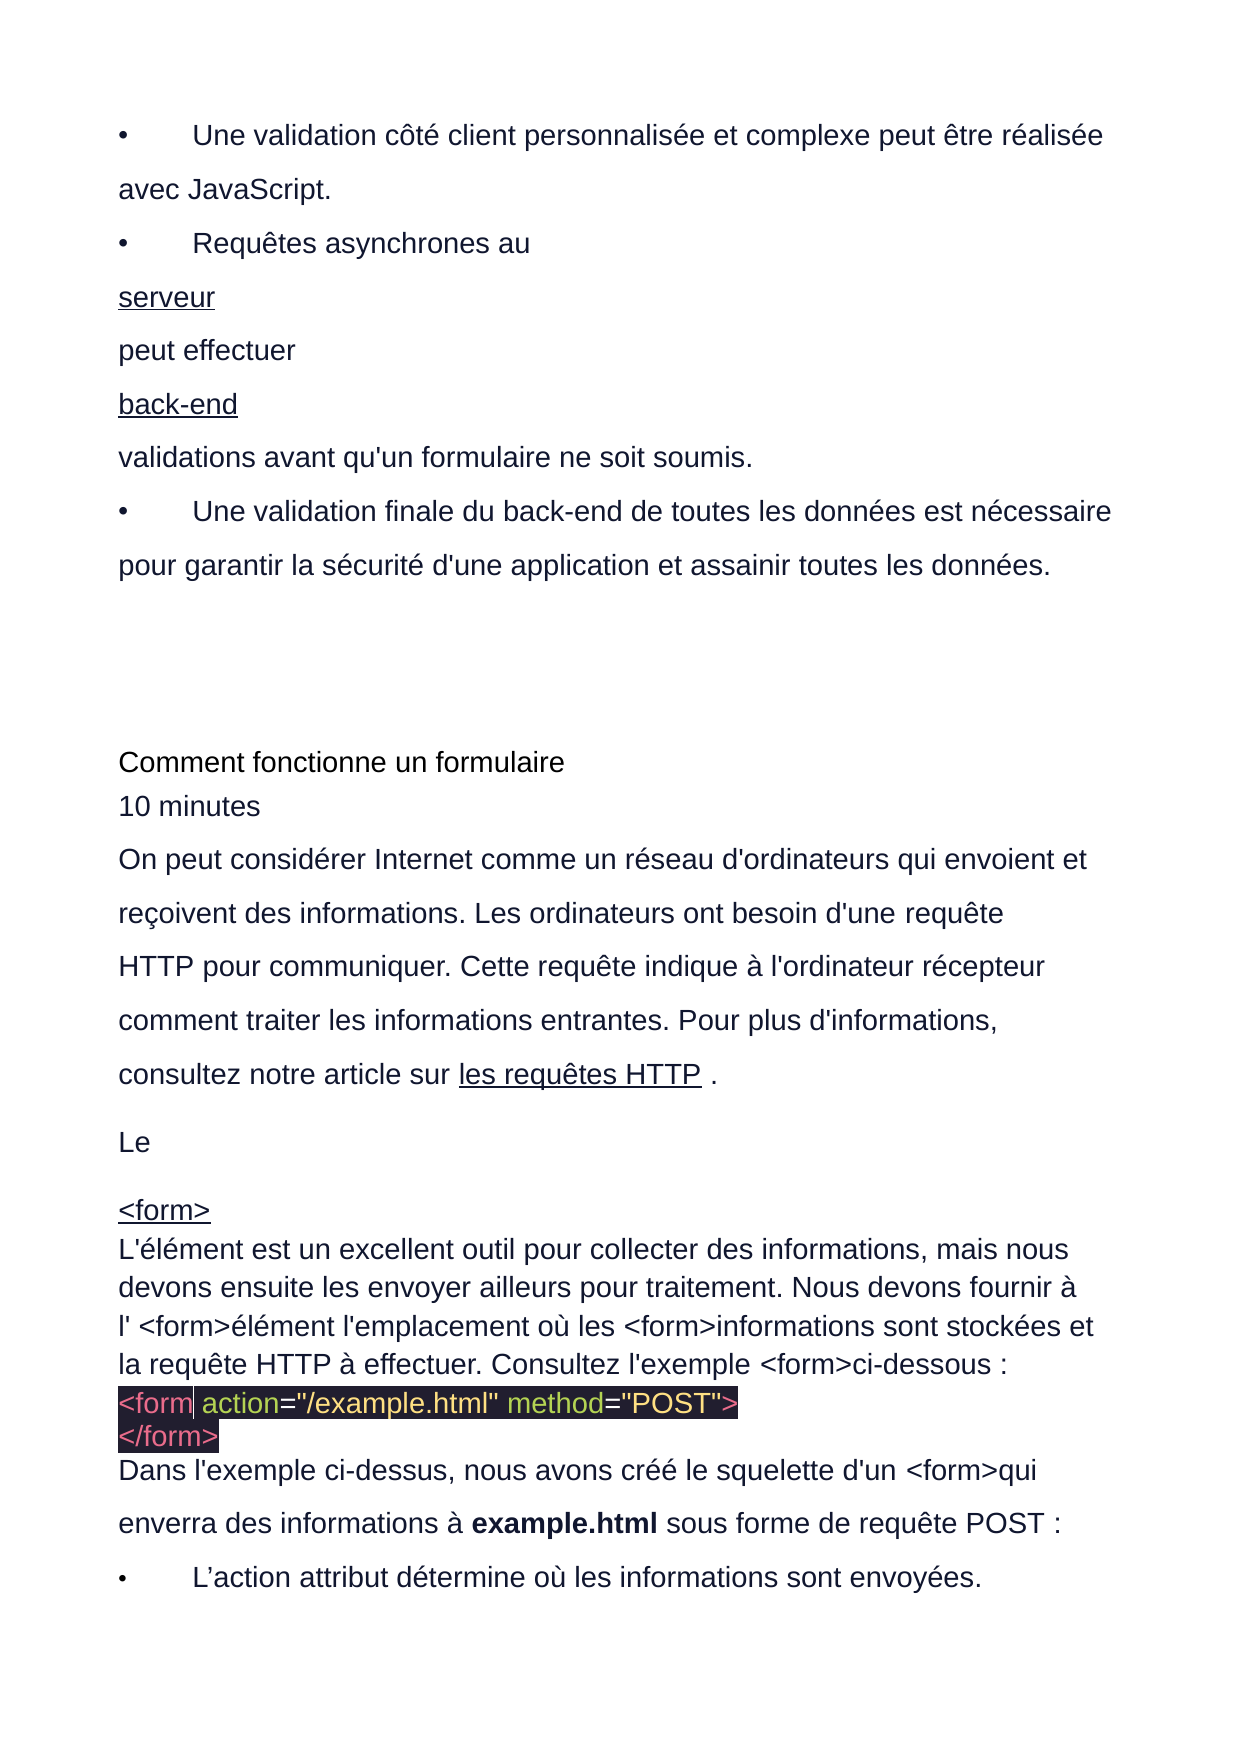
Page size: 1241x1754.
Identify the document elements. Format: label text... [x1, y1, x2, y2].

text </form> [118, 1419, 1122, 1453]
subtitle Comment fonctionne un formulaire [118, 745, 1122, 779]
list L’action attribut détermine où les informations sont envoyées. [118, 1560, 1122, 1594]
text peut effectuer [118, 333, 1122, 367]
text <form> [118, 1193, 1122, 1227]
list Une validation finale du back-end de toutes les données est nécessaire pour garantir la sécurité d'une application et assainir toutes les données. [118, 494, 1122, 582]
list Une validation côté client personnalisée et complexe peut être réalisée avec JavaScript. [118, 118, 1122, 206]
text On peut considérer Internet comme un réseau d'ordinateurs qui envoient et reçoivent des informations. Les ordinateurs ont besoin d'une requête HTTP pour communiquer. Cette requête indique à l'ordinateur récepteur comment traiter les informations entrantes. Pour plus d'informations, consultez notre article sur les requêtes HTTP . [118, 842, 1122, 1090]
text 10 minutes [118, 789, 1122, 822]
text <form action="/example.html" method="POST"> [118, 1386, 1122, 1419]
text L'élément est un excellent outil pour collecter des informations, mais nous devons ensuite les envoyer ailleurs pour traitement. Nous devons fournir à l' <form>élément l'emplacement où les <form>informations sont stockées et la requête HTTP à effectuer. Consultez l'exemple <form>ci-dessous : [118, 1232, 1122, 1381]
text back-end [118, 387, 1122, 420]
text validations avant qu'un formulaire ne soit soumis. [118, 441, 1122, 474]
text serveur [118, 279, 1122, 313]
text Le [118, 1125, 1122, 1158]
list Requêtes asynchrones au [118, 226, 1122, 259]
text Dans l'exemple ci-dessus, nous avons créé le squelette d'un <form>qui enverra des informations à example.html sous forme de requête POST : [118, 1453, 1122, 1540]
